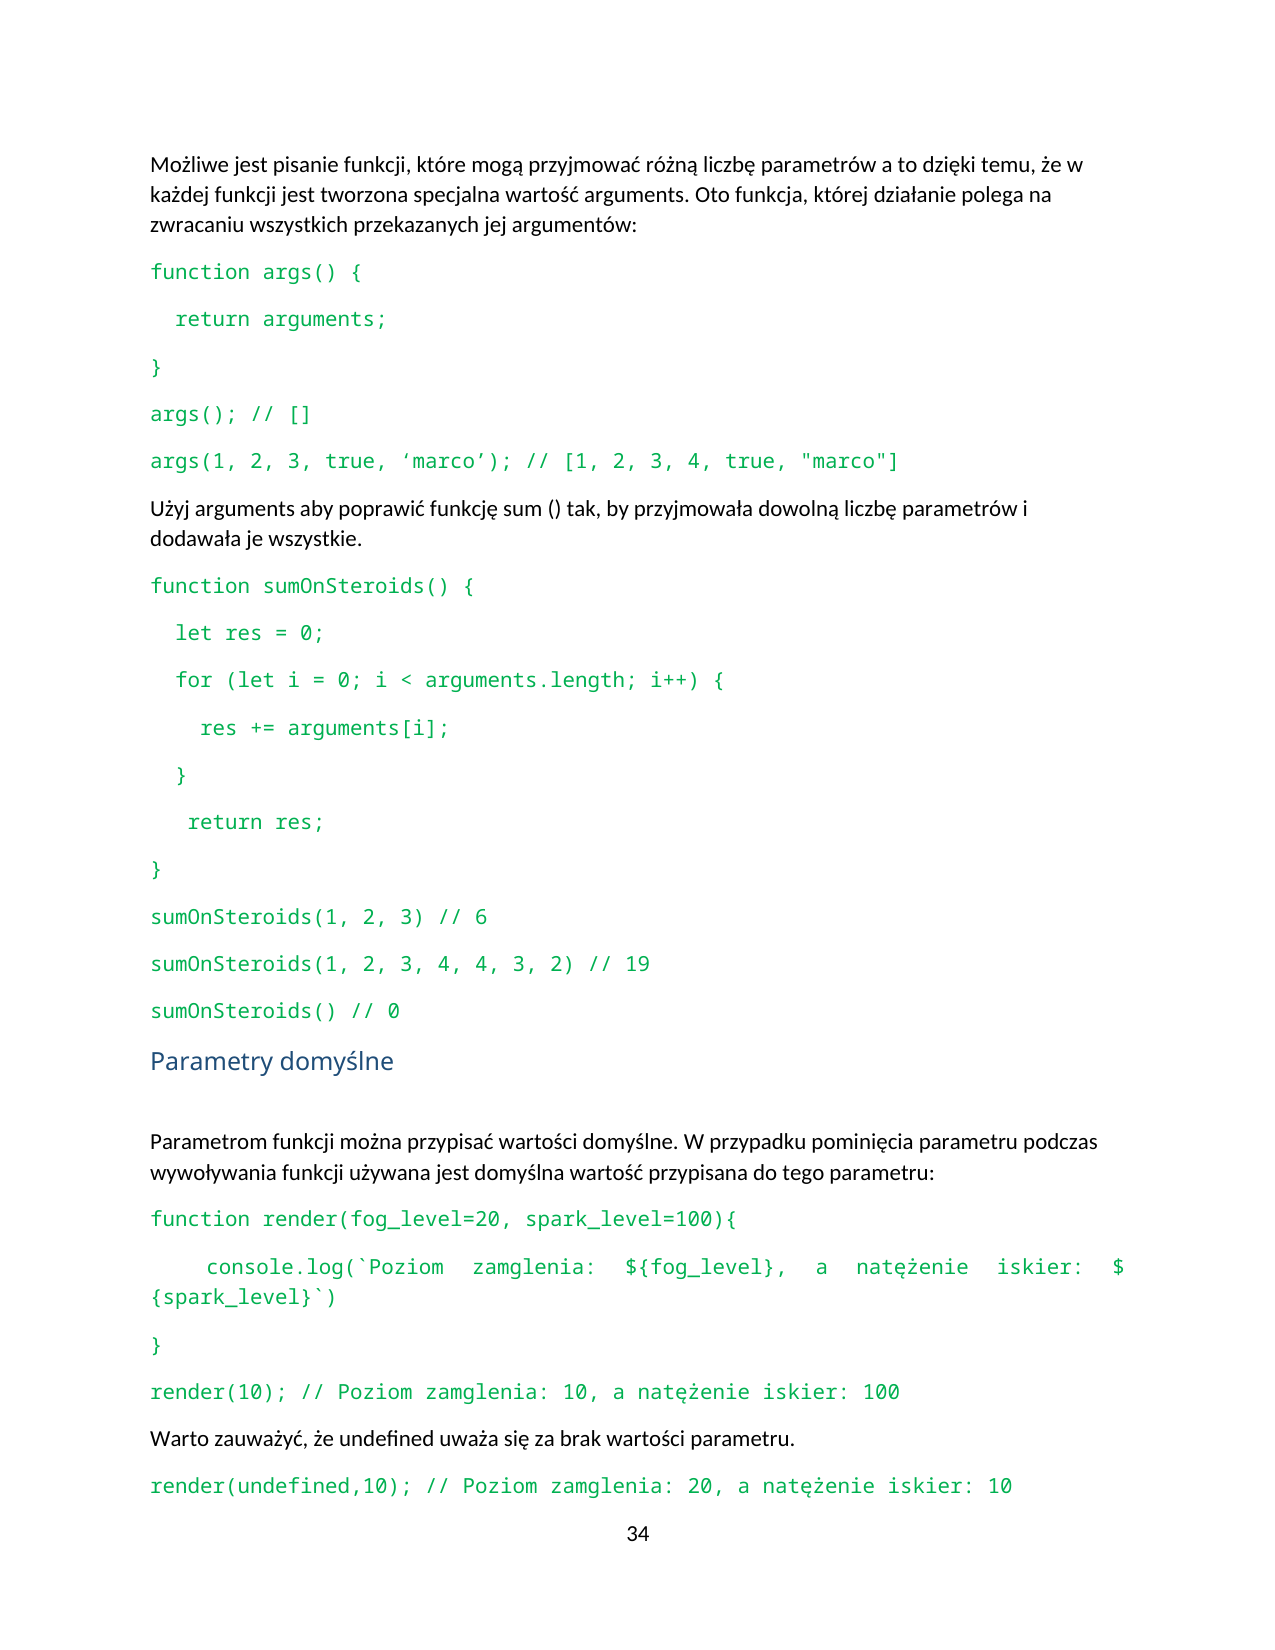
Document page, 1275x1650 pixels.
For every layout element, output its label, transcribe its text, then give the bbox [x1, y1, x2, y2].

text } [150, 1330, 1125, 1358]
text args(1, 2, 3, true, ‘marco’); // [1, 2, 3, 4, true, "marco"] [150, 446, 1125, 475]
text } [150, 854, 1125, 883]
text sumOnSteroids(1, 2, 3, 4, 4, 3, 2) // 19 [150, 949, 1125, 978]
text } [150, 760, 1125, 788]
text sumOnSteroids() // 0 [150, 996, 1125, 1025]
text Użyj arguments aby poprawić funkcję sum () tak, by przyjmowała dowolną liczbę parametrów i dodawała je wszystkie. [150, 494, 1125, 552]
subtitle Parametry domyślne [150, 1044, 1125, 1078]
text sumOnSteroids(1, 2, 3) // 6 [150, 902, 1125, 930]
text args(); // [] [150, 399, 1125, 428]
text Możliwe jest pisanie funkcji, które mogą przyjmować różną liczbę parametrów a to dzięki temu, że w każdej funkcji jest tworzona specjalna wartość arguments. Oto funkcja, której działanie polega na zwracaniu wszystkich przekazanych jej argumentów: [150, 150, 1125, 238]
text Parametrom funkcji można przypisać wartości domyślne. W przypadku pominięcia parametru podczas wywoływania funkcji używana jest domyślna wartość przypisana do tego parametru: [150, 1127, 1125, 1186]
text console.log(`Poziom zamglenia: ${fog_level}, a natężenie iskier: ${spark_level}`) [150, 1252, 1125, 1311]
text render(undefined,10); // Poziom zamglenia: 20, a natężenie iskier: 10 [150, 1471, 1125, 1499]
text let res = 0; [150, 618, 1125, 647]
text return res; [150, 807, 1125, 836]
text Warto zauważyć, że undefined uważa się za brak wartości parametru. [150, 1424, 1125, 1452]
text return arguments; [150, 304, 1125, 333]
text res += arguments[i]; [150, 713, 1125, 741]
text function render(fog_level=20, spark_level=100){ [150, 1204, 1125, 1233]
text function sumOnSteroids() { [150, 571, 1125, 599]
text } [150, 352, 1125, 380]
text for (let i = 0; i < arguments.length; i++) { [150, 665, 1125, 694]
text function args() { [150, 257, 1125, 286]
text render(10); // Poziom zamglenia: 10, a natężenie iskier: 100 [150, 1377, 1125, 1405]
